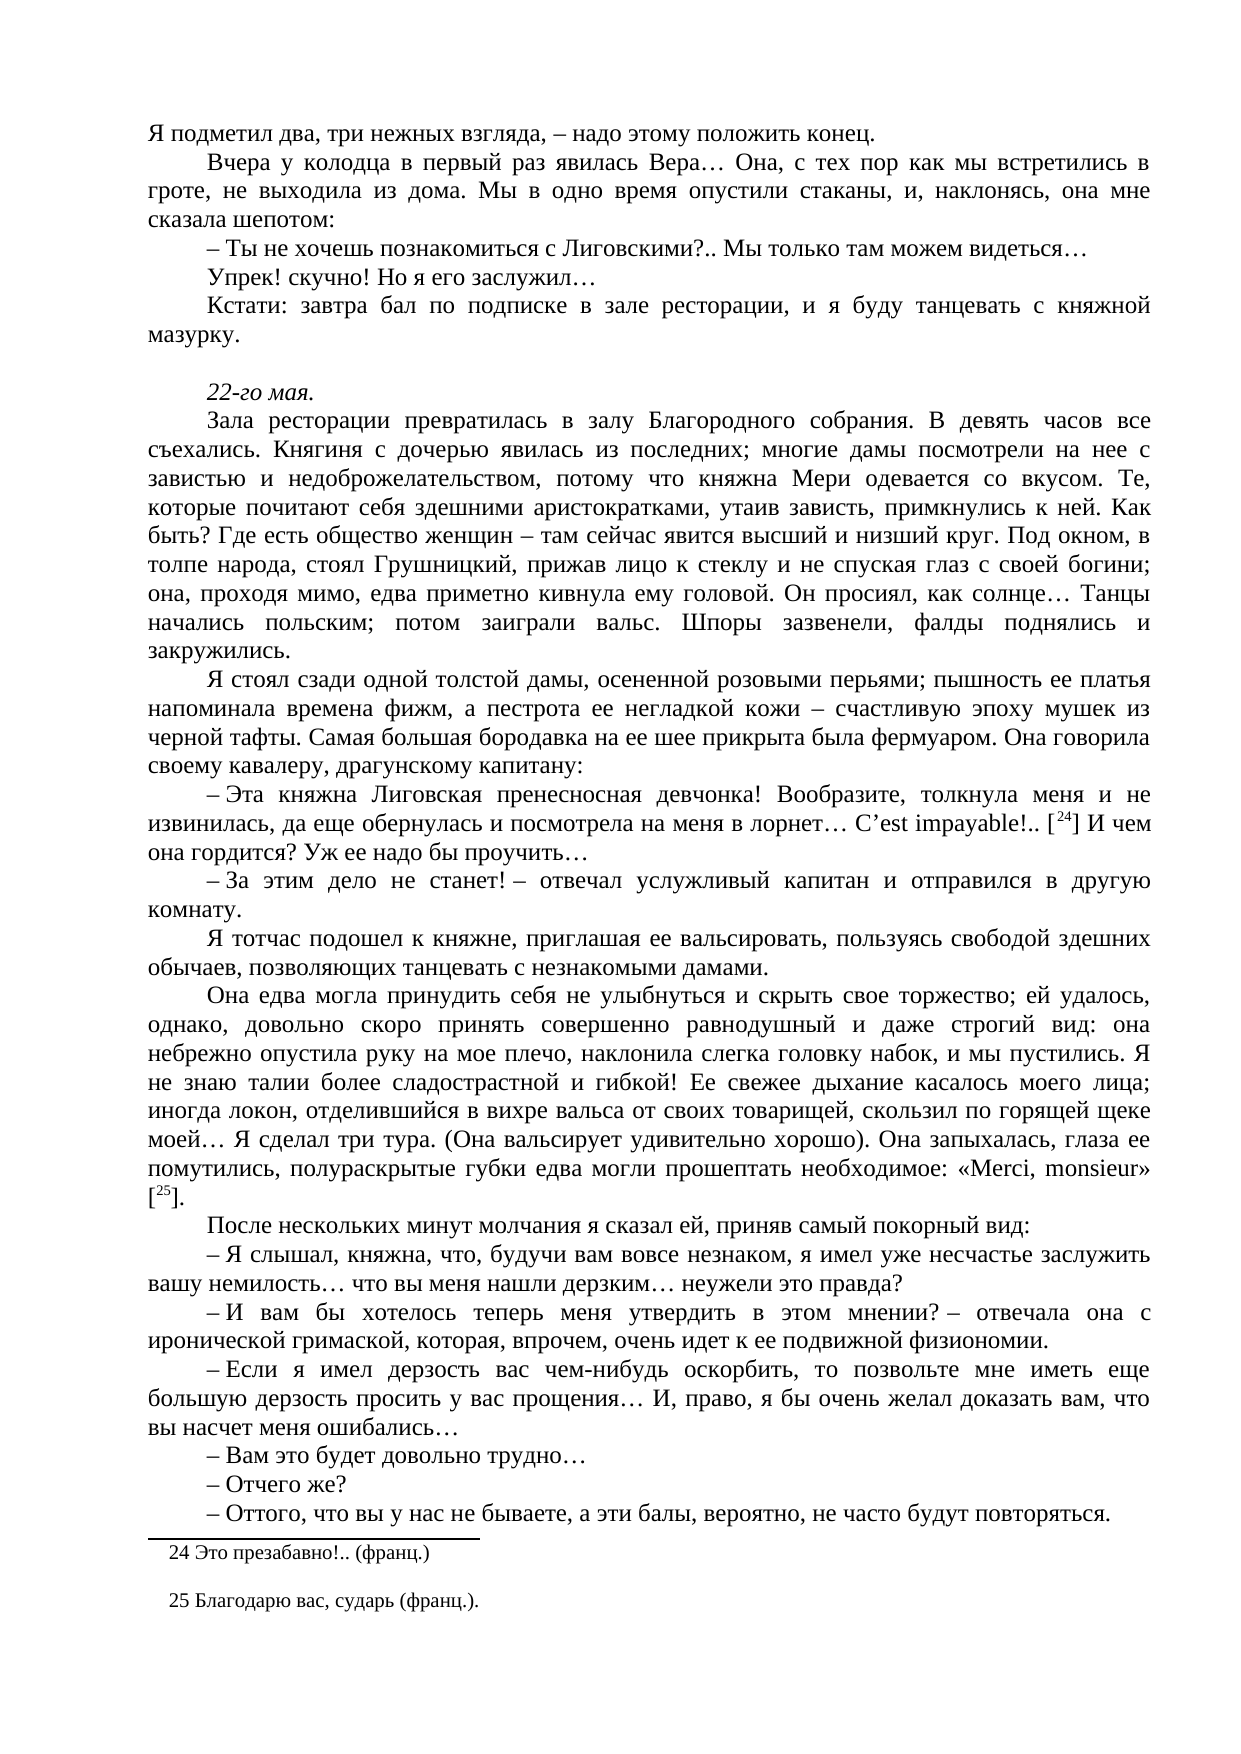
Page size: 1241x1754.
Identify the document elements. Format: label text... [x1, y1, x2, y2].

text Это презабавно!.. (франц.) [148, 1539, 1152, 1564]
text Кстати: завтра бал по подписке в зале ресторации, и я буду танцевать с княжной мазурку. [148, 291, 1152, 348]
text Благодарю вас, сударь (франц.). [148, 1588, 1152, 1612]
text – Оттого, что вы у нас не бываете, а эти балы, вероятно, не часто будут повторяться. [148, 1498, 1152, 1527]
text – Вам это будет довольно трудно… [148, 1441, 1152, 1469]
text Зала ресторации превратилась в залу Благородного собрания. В девять часов все съехались. Княгиня с дочерью явилась из последних; многие дамы посмотрели на нее с завистью и недоброжелательством, потому что княжна Мери одевается со вкусом. Те, которые почитают себя здешними аристократками, утаив зависть, примкнулись к ней. Как быть? Где есть общество женщин – там сейчас явится высший и низший круг. Под окном, в толпе народа, стоял Грушницкий, прижав лицо к стеклу и не спуская глаз с своей богини; она, проходя мимо, едва приметно кивнула ему головой. Он просиял, как солнце… Танцы начались польским; потом заиграли вальс. Шпоры зазвенели, фалды поднялись и закружились. [148, 406, 1152, 664]
text – Ты не хочешь познакомиться с Лиговскими?.. Мы только там можем видеться… [148, 233, 1152, 262]
text – Эта княжна Лиговская пренесносная девчонка! Вообразите, толкнула меня и не извинилась, да еще обернулась и посмотрела на меня в лорнет… C’est impayable!.. [] И чем она гордится? Уж ее надо бы проучить… [148, 779, 1152, 866]
text Она едва могла принудить себя не улыбнуться и скрыть свое торжество; ей удалось, однако, довольно скоро принять совершенно равнодушный и даже строгий вид: она небрежно опустила руку на мое плечо, наклонила слегка головку набок, и мы пустились. Я не знаю талии более сладострастной и гибкой! Ее свежее дыхание касалось моего лица; иногда локон, отделившийся в вихре вальса от своих товарищей, скользил по горящей щеке моей… Я сделал три тура. (Она вальсирует удивительно хорошо). Она запыхалась, глаза ее помутились, полураскрытые губки едва могли прошептать необходимое: «Merci, monsieur» []. [148, 981, 1152, 1211]
text Я тотчас подошел к княжне, приглашая ее вальсировать, пользуясь свободой здешних обычаев, позволяющих танцевать с незнакомыми дамами. [148, 923, 1152, 981]
text Я стоял сзади одной толстой дамы, осененной розовыми перьями; пышность ее платья напоминала времена фижм, а пестрота ее негладкой кожи – счастливую эпоху мушек из черной тафты. Самая большая бородавка на ее шее прикрыта была фермуаром. Она говорила своему кавалеру, драгунскому капитану: [148, 664, 1152, 779]
text – И вам бы хотелось теперь меня утвердить в этом мнении? – отвечала она с иронической гримаской, которая, впрочем, очень идет к ее подвижной физиономии. [148, 1297, 1152, 1354]
text – Если я имел дерзость вас чем-нибудь оскорбить, то позвольте мне иметь еще большую дерзость просить у вас прощения… И, право, я бы очень желал доказать вам, что вы насчет меня ошибались… [148, 1354, 1152, 1441]
text Я подметил два, три нежных взгляда, – надо этому положить конец. [148, 118, 1152, 147]
text – Отчего же? [148, 1469, 1152, 1498]
text – За этим дело не станет! – отвечал услужливый капитан и отправился в другую комнату. [148, 866, 1152, 923]
text Упрек! скучно! Но я его заслужил… [148, 262, 1152, 291]
text – Я слышал, княжна, что, будучи вам вовсе незнаком, я имел уже несчастье заслужить вашу немилость… что вы меня нашли дерзким… неужели это правда? [148, 1239, 1152, 1297]
text После нескольких минут молчания я сказал ей, приняв самый покорный вид: [148, 1211, 1152, 1239]
text 22-го мая. [148, 377, 1152, 406]
text Вчера у колодца в первый раз явилась Вера… Она, с тех пор как мы встретились в гроте, не выходила из дома. Мы в одно время опустили стаканы, и, наклонясь, она мне сказала шепотом: [148, 147, 1152, 233]
